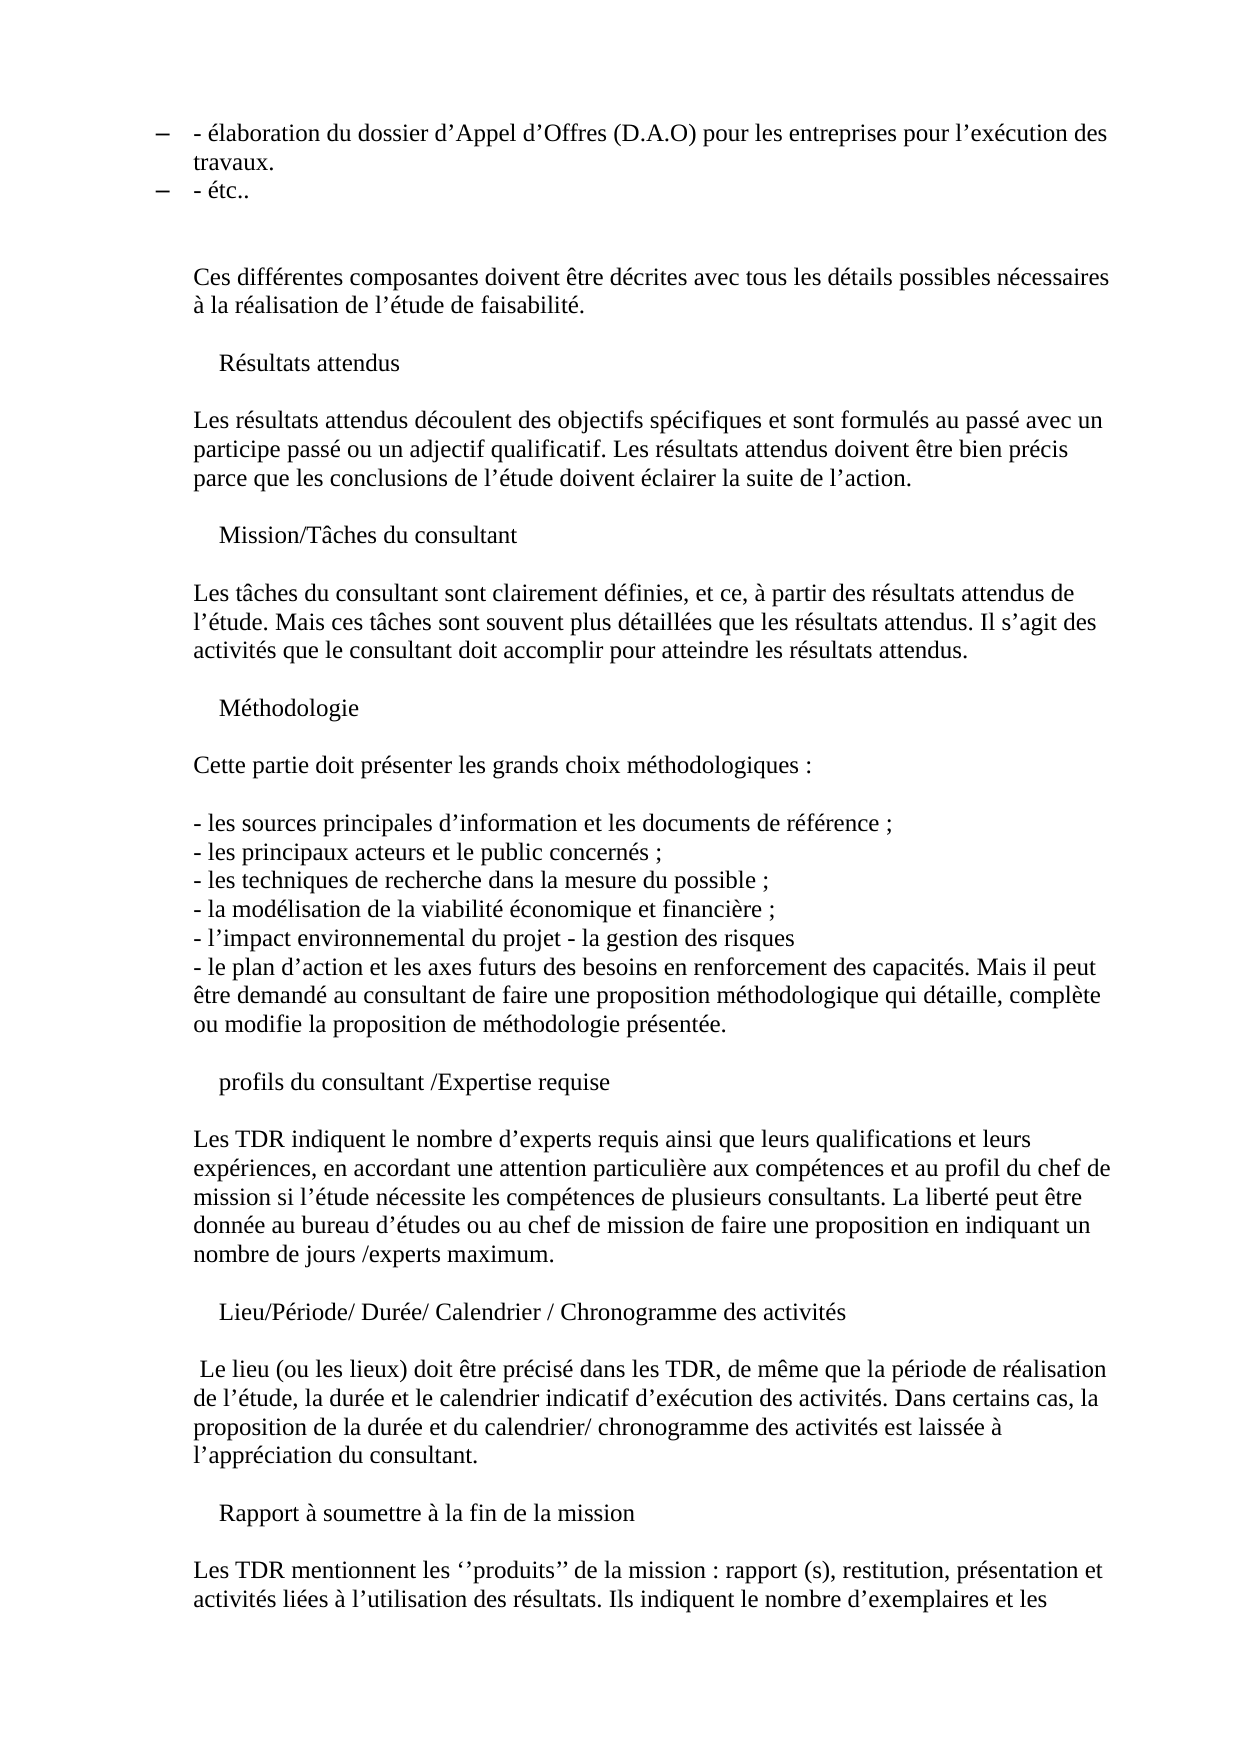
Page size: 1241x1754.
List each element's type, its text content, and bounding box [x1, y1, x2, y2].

list  Rapport à soumettre à la fin de la mission [156, 1498, 1122, 1527]
list Les TDR indiquent le nombre d’experts requis ainsi que leurs qualifications et leurs expériences, en accordant une attention particulière aux compétences et au profil du chef de mission si l’étude nécessite les compétences de plusieurs consultants. La liberté peut être donnée au bureau d’études ou au chef de mission de faire une proposition en indiquant un nombre de jours /experts maximum. [156, 1124, 1122, 1268]
list Les résultats attendus découlent des objectifs spécifiques et sont formulés au passé avec un participe passé ou un adjectif qualificatif. Les résultats attendus doivent être bien précis parce que les conclusions de l’étude doivent éclairer la suite de l’action. [156, 406, 1122, 492]
list Le lieu (ou les lieux) doit être précisé dans les TDR, de même que la période de réalisation de l’étude, la durée et le calendrier indicatif d’exécution des activités. Dans certains cas, la proposition de la durée et du calendrier/ chronogramme des activités est laissée à l’appréciation du consultant. [156, 1354, 1122, 1469]
list  Méthodologie [156, 693, 1122, 722]
list - les principaux acteurs et le public concernés ; [156, 837, 1122, 866]
list - le plan d’action et les axes futurs des besoins en renforcement des capacités. Mais il peut être demandé au consultant de faire une proposition méthodologique qui détaille, complète ou modifie la proposition de méthodologie présentée. [156, 952, 1122, 1038]
list - les sources principales d’information et les documents de référence ; [156, 808, 1122, 837]
list - la modélisation de la viabilité économique et financière ; [156, 894, 1122, 923]
list - étc.. [156, 176, 1122, 204]
list Cette partie doit présenter les grands choix méthodologiques : [156, 751, 1122, 779]
list - élaboration du dossier d’Appel d’Offres (D.A.O) pour les entreprises pour l’exécution des travaux. [156, 118, 1122, 176]
list  Résultats attendus [156, 348, 1122, 377]
list - les techniques de recherche dans la mesure du possible ; [156, 866, 1122, 894]
list Ces différentes composantes doivent être décrites avec tous les détails possibles nécessaires à la réalisation de l’étude de faisabilité. [156, 262, 1122, 319]
list - l’impact environnemental du projet - la gestion des risques [156, 923, 1122, 952]
list  Lieu/Période/ Durée/ Calendrier / Chronogramme des activités [156, 1297, 1122, 1326]
list  profils du consultant /Expertise requise [156, 1067, 1122, 1096]
list  Mission/Tâches du consultant [156, 521, 1122, 549]
list Les tâches du consultant sont clairement définies, et ce, à partir des résultats attendus de l’étude. Mais ces tâches sont souvent plus détaillées que les résultats attendus. Il s’agit des activités que le consultant doit accomplir pour atteindre les résultats attendus. [156, 578, 1122, 664]
list Les TDR mentionnent les ‘’produits’’ de la mission : rapport (s), restitution, présentation et activités liées à l’utilisation des résultats. Ils indiquent le nombre d’exemplaires et les [156, 1556, 1122, 1613]
